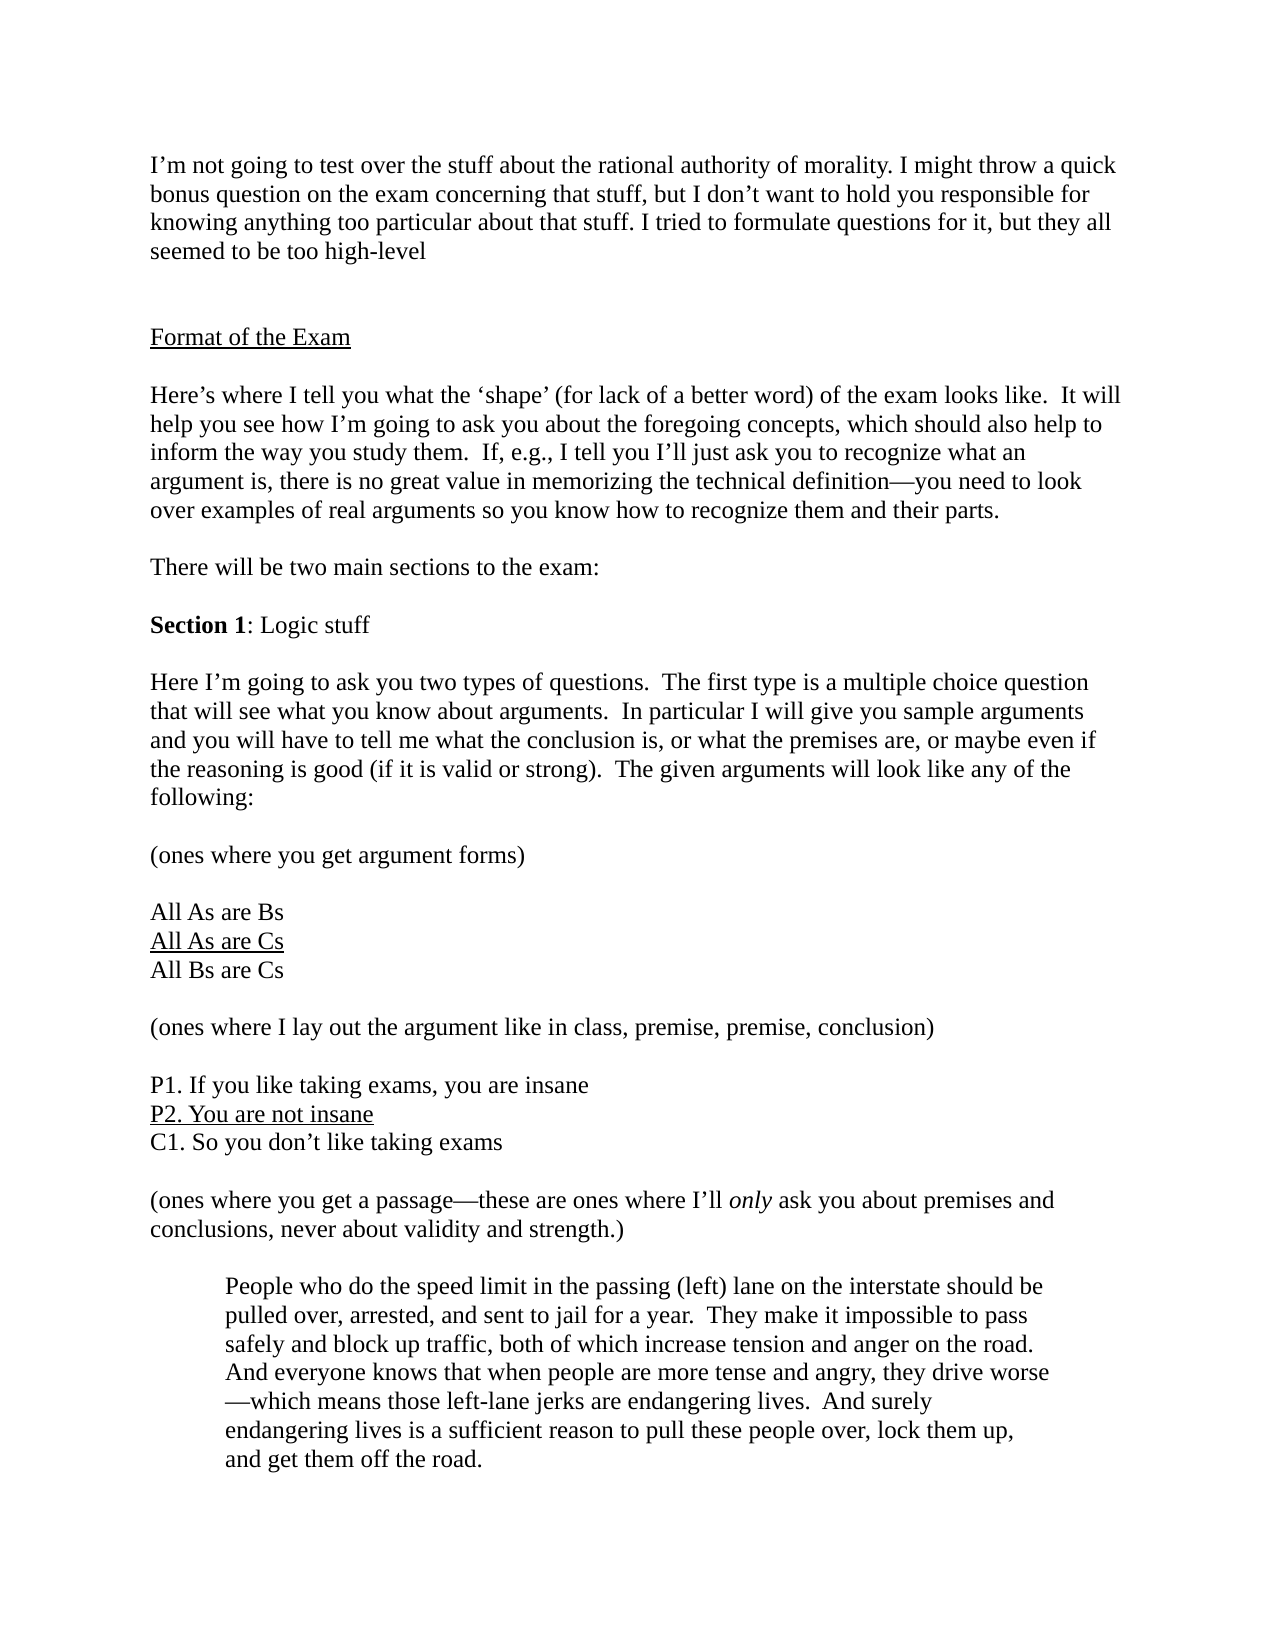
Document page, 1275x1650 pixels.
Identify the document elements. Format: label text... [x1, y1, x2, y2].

text All As are Bs [150, 897, 1125, 926]
text P1. If you like taking exams, you are insane [150, 1070, 1125, 1099]
text Here I’m going to ask you two types of questions. The first type is a multiple choice question that will see what you know about arguments. In particular I will give you sample arguments and you will have to tell me what the conclusion is, or what the premises are, or maybe even if the reasoning is good (if it is valid or strong). The given arguments will look like any of the following: [150, 667, 1125, 811]
text All Bs are Cs [150, 955, 1125, 984]
text I’m not going to test over the stuff about the rational authority of morality. I might throw a quick bonus question on the exam concerning that stuff, but I don’t want to hold you responsible for knowing anything too particular about that stuff. I tried to formulate questions for it, but they all seemed to be too high-level [150, 150, 1125, 265]
text People who do the speed limit in the passing (left) lane on the interstate should be pulled over, arrested, and sent to jail for a year. They make it impossible to pass safely and block up traffic, both of which increase tension and anger on the road. And everyone knows that when people are more tense and angry, they drive worse—which means those left-lane jerks are endangering lives. And surely endangering lives is a sufficient reason to pull these people over, lock them up, and get them off the road. [225, 1271, 1050, 1472]
text Section 1: Logic stuff [150, 610, 1125, 639]
text There will be two main sections to the exam: [150, 552, 1125, 581]
text All As are Cs [150, 926, 1125, 955]
text (ones where you get a passage—these are ones where I’ll only ask you about premises and conclusions, never about validity and strength.) [150, 1185, 1125, 1242]
text Format of the Exam [150, 322, 1125, 351]
text P2. You are not insane [150, 1099, 1125, 1127]
text (ones where I lay out the argument like in class, premise, premise, conclusion) [150, 1012, 1125, 1041]
text (ones where you get argument forms) [150, 840, 1125, 869]
text Here’s where I tell you what the ‘shape’ (for lack of a better word) of the exam looks like. It will help you see how I’m going to ask you about the foregoing concepts, which should also help to inform the way you study them. If, e.g., I tell you I’ll just ask you to recognize what an argument is, there is no great value in memorizing the technical definition—you need to look over examples of real arguments so you know how to recognize them and their parts. [150, 380, 1125, 524]
text C1. So you don’t like taking exams [150, 1127, 1125, 1156]
